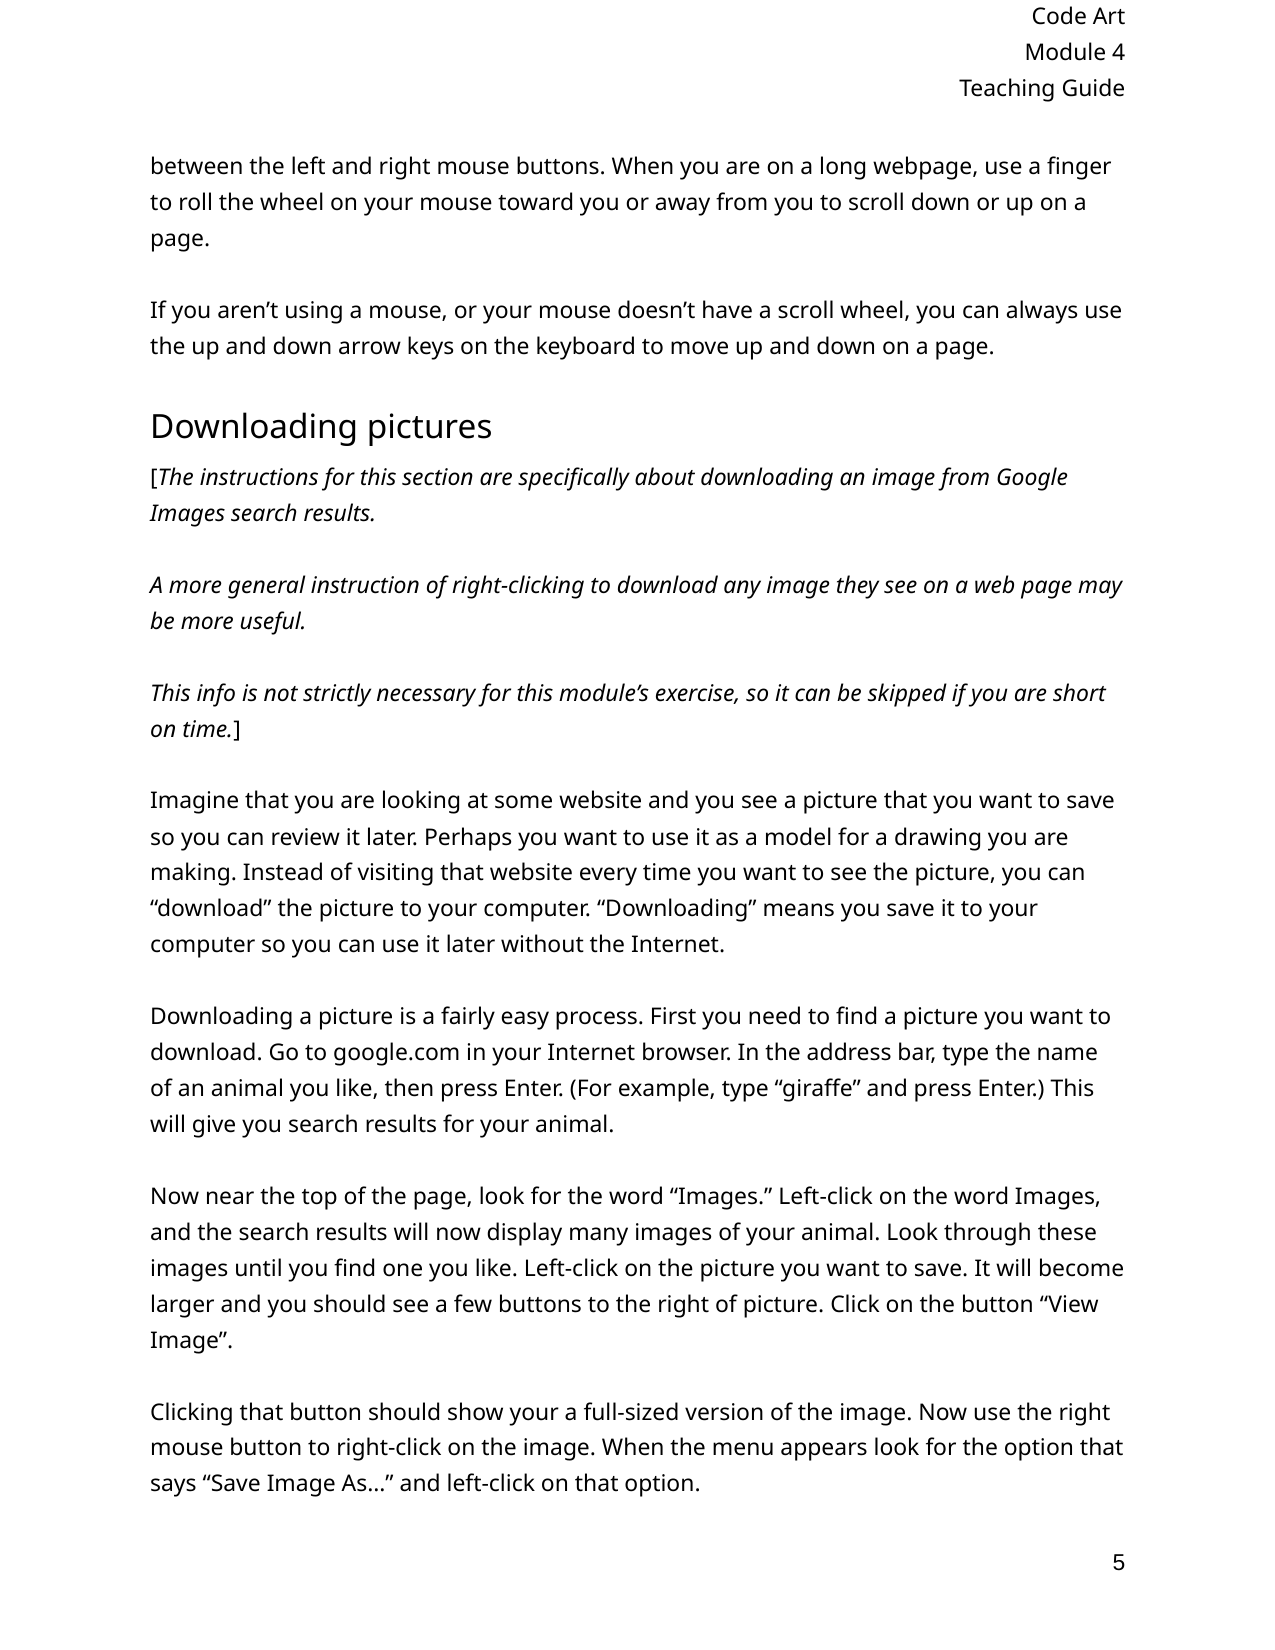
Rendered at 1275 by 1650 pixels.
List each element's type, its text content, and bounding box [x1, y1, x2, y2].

subtitle Downloading pictures [150, 403, 1125, 448]
text [The instructions for this section are specifically about downloading an image from Google Images search results. [150, 461, 1125, 528]
text This info is not strictly necessary for this module’s exercise, so it can be skipped if you are short on time.] [150, 677, 1125, 744]
text Clicking that button should show your a full-sized version of the image. Now use the right mouse button to right-click on the image. When the menu appears look for the option that says “Save Image As…” and left-click on that option. [150, 1395, 1125, 1498]
text Downloading a picture is a fairly easy process. First you need to find a picture you want to download. Go to google.com in your Internet browser. In the address bar, type the name of an animal you like, then press Enter. (For example, type “giraffe” and press Enter.) This will give you search results for your animal. [150, 1000, 1125, 1139]
text If you aren’t using a mouse, or your mouse doesn’t have a scroll wheel, you can always use the up and down arrow keys on the keyboard to move up and down on a page. [150, 294, 1125, 361]
text Now near the top of the page, look for the word “Images.” Left-click on the word Images, and the search results will now display many images of your animal. Look through these images until you find one you like. Left-click on the picture you want to save. It will become larger and you should see a few buttons to the right of picture. Click on the button “View Image”. [150, 1180, 1125, 1355]
text A more general instruction of right-clicking to download any image they see on a web page may be more useful. [150, 569, 1125, 636]
text Imagine that you are looking at some website and you see a picture that you want to save so you can review it later. Perhaps you want to use it as a model for a drawing you are making. Instead of visiting that website every time you want to see the picture, you can “download” the picture to your computer. “Downloading” means you save it to your computer so you can use it later without the Internet. [150, 784, 1125, 959]
text between the left and right mouse buttons. When you are on a long webpage, use a finger to roll the wheel on your mouse toward you or away from you to scroll down or up on a page. [150, 150, 1125, 253]
